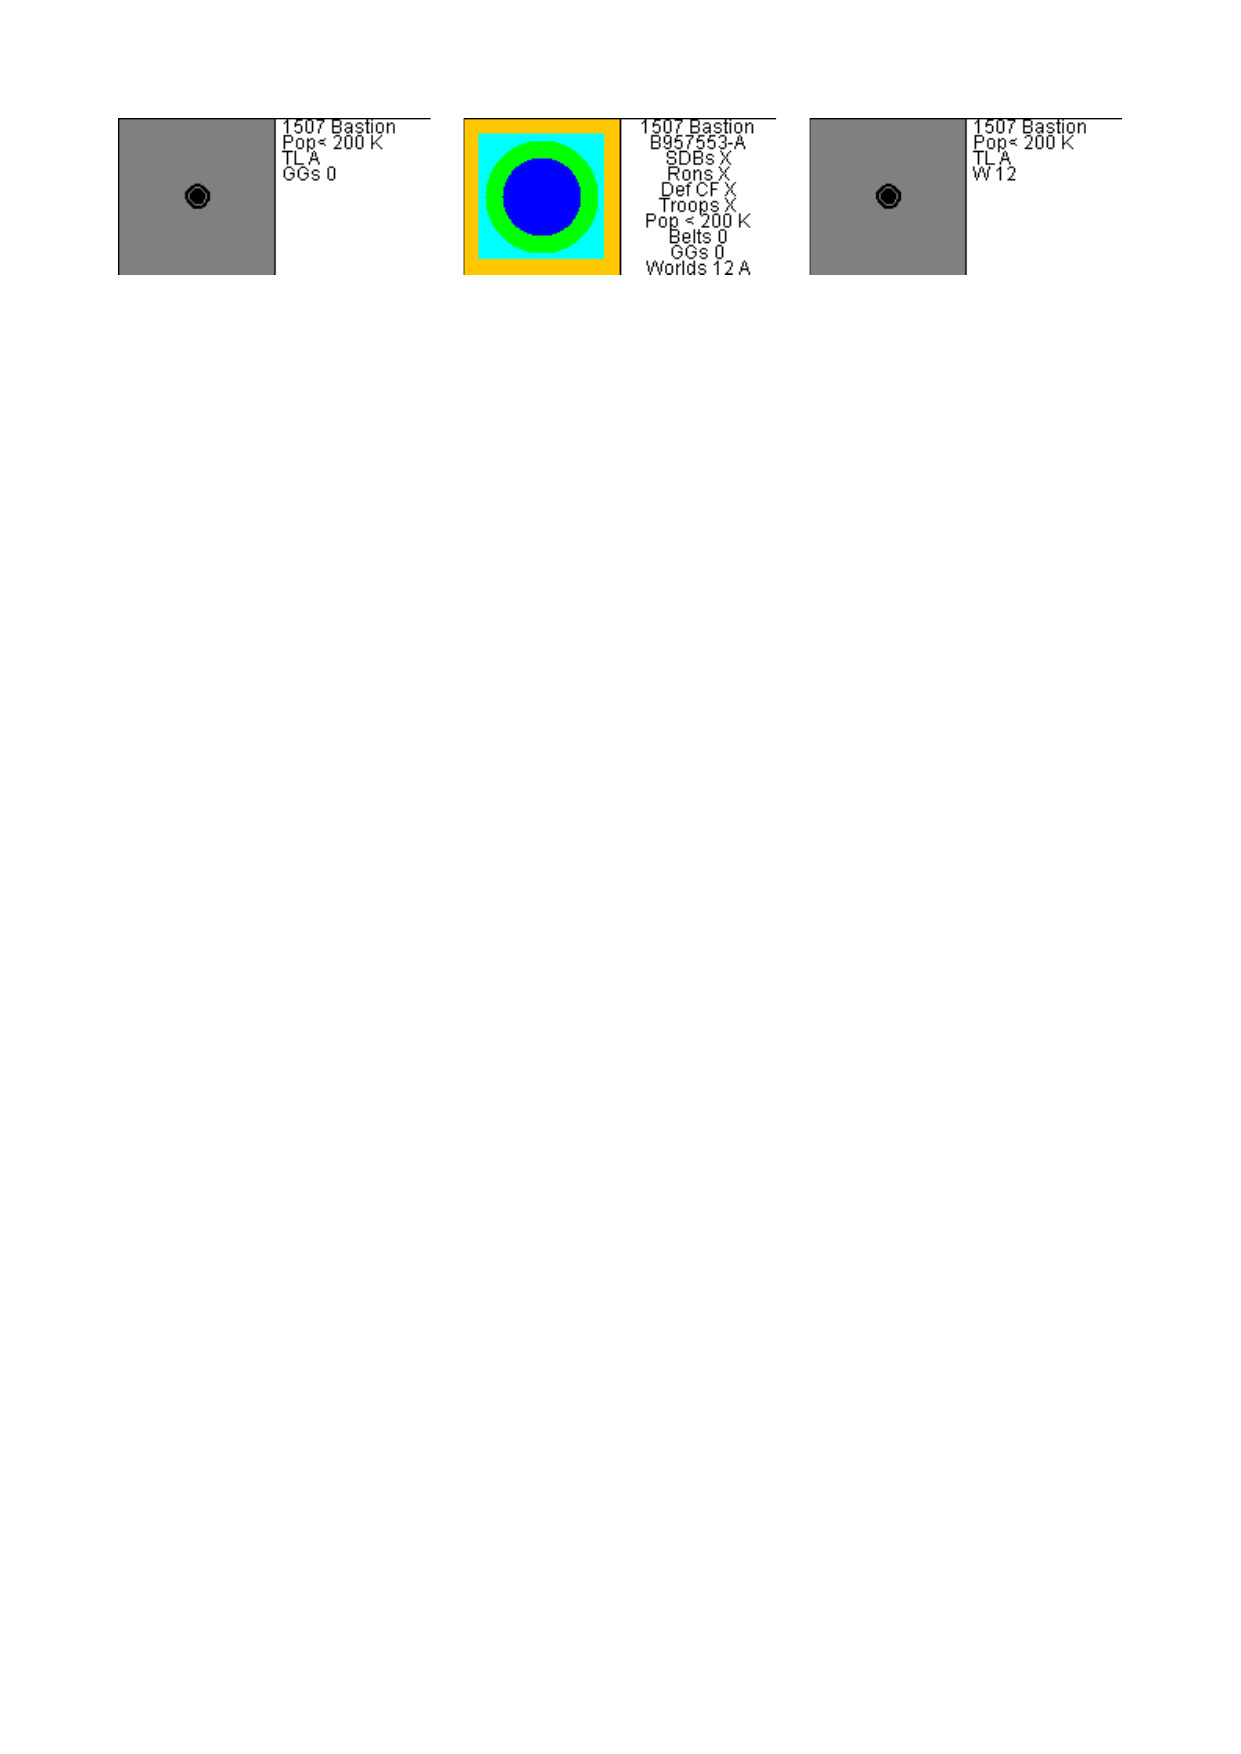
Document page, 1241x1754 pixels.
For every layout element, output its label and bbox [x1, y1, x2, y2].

picture [463, 118, 777, 275]
picture [118, 118, 431, 275]
picture [809, 118, 1122, 275]
